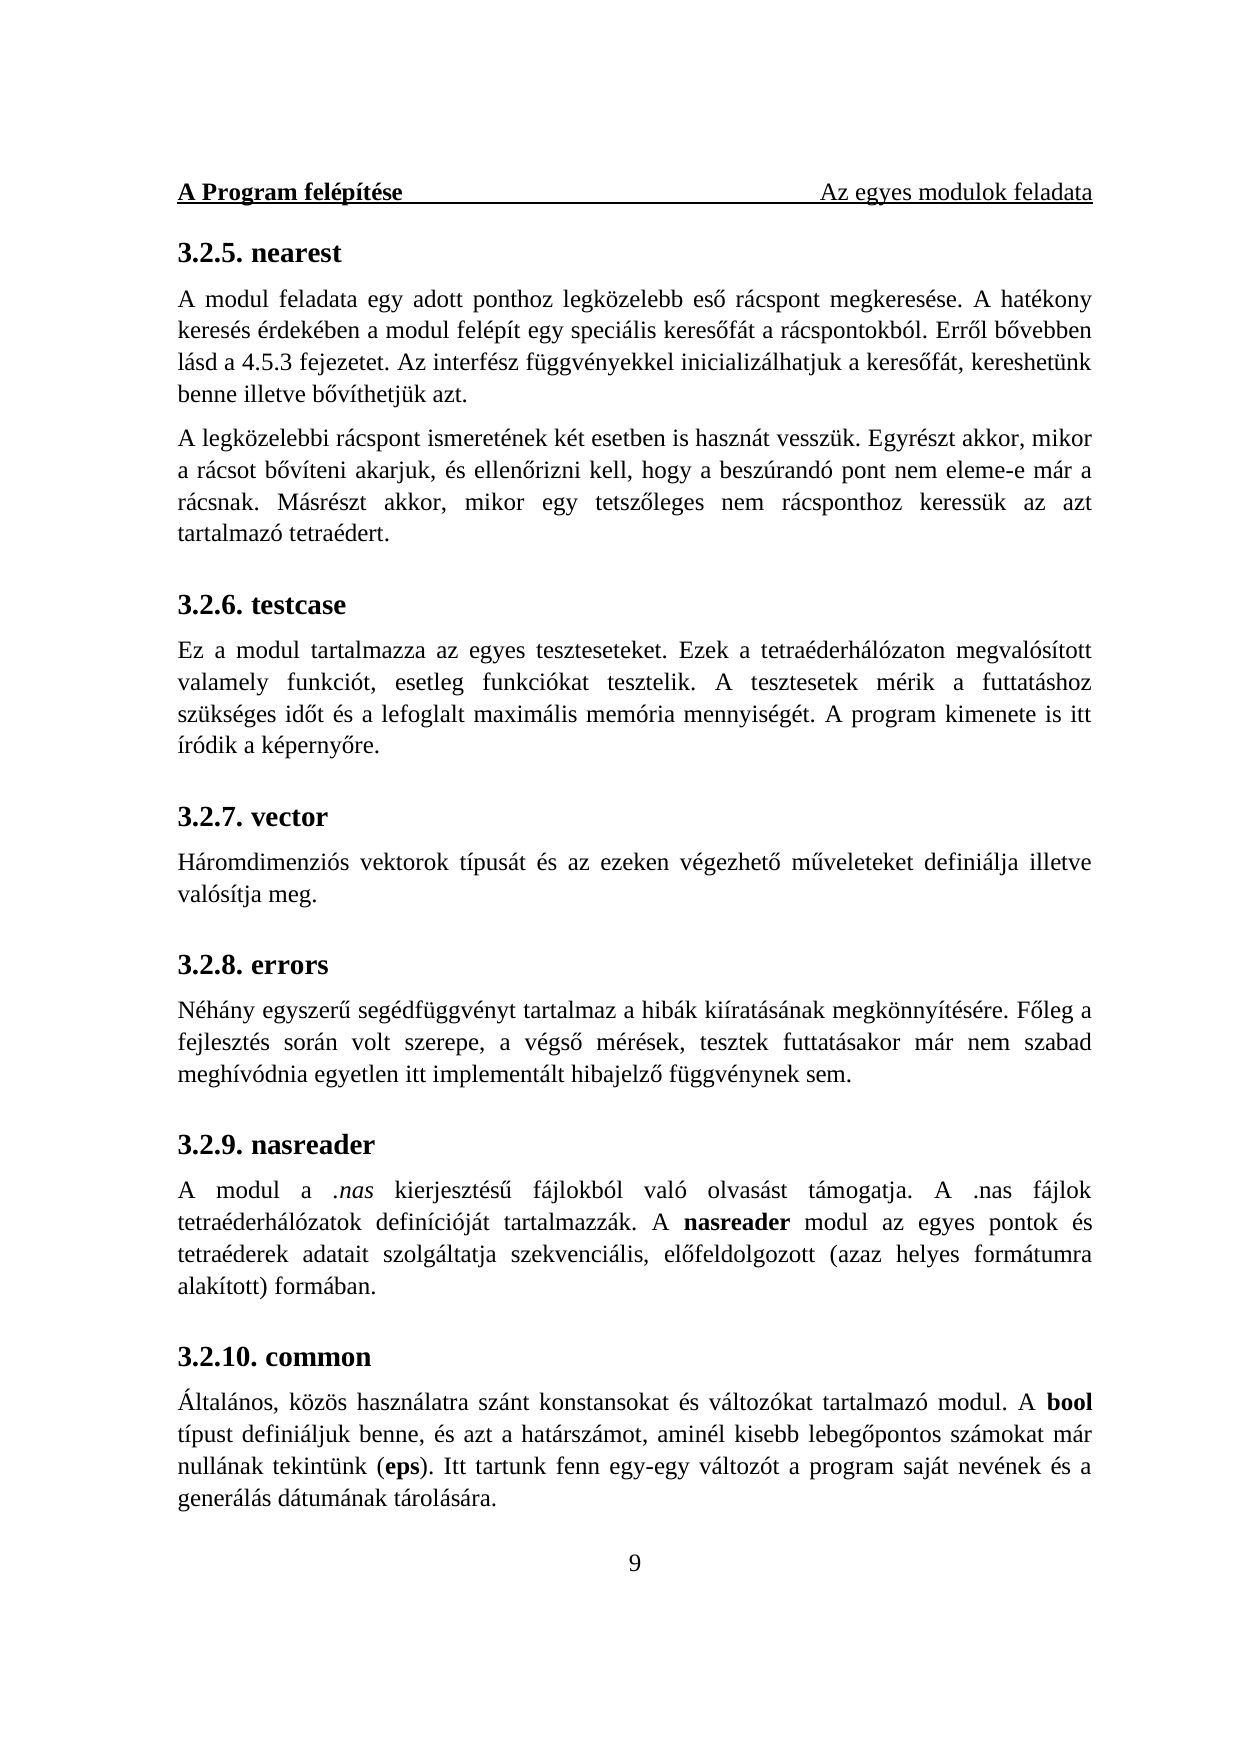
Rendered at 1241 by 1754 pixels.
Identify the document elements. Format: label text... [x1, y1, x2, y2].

text A legközelebbi rácspont ismeretének két esetben is hasznát vesszük. Egyrészt akkor, mikor a rácsot bővíteni akarjuk, és ellenőrizni kell, hogy a beszúrandó pont nem eleme-e már a rácsnak. Másrészt akkor, mikor egy tetszőleges nem rácsponthoz keressük az azt tartalmazó tetraédert. [177, 423, 1093, 547]
subtitle common [177, 1339, 1093, 1373]
text Háromdimenziós vektorok típusát és az ezeken végezhető műveleteket definiálja illetve valósítja meg. [177, 847, 1093, 908]
subtitle nearest [177, 236, 1093, 269]
subtitle testcase [177, 587, 1093, 621]
subtitle nasreader [177, 1127, 1093, 1161]
text Általános, közös használatra szánt konstansokat és változókat tartalmazó modul. A bool típust definiáljuk benne, és azt a határszámot, aminél kisebb lebegőpontos számokat már nullának tekintünk (eps). Itt tartunk fenn egy-egy változót a program saját nevének és a generálás dátumának tárolására. [177, 1387, 1093, 1512]
text Néhány egyszerű segédfüggvényt tartalmaz a hibák kiíratásának megkönnyítésére. Főleg a fejlesztés során volt szerepe, a végső mérések, tesztek futtatásakor már nem szabad meghívódnia egyetlen itt implementált hibajelző függvénynek sem. [177, 995, 1093, 1088]
subtitle errors [177, 947, 1093, 981]
text A modul feladata egy adott ponthoz legközelebb eső rácspont megkeresése. A hatékony keresés érdekében a modul felépít egy speciális keresőfát a rácspontokból. Erről bővebben lásd a 4.5.3. fejezetet. Az interfész függvényekkel inicializálhatjuk a keresőfát, kereshetünk benne illetve bővíthetjük azt. [177, 283, 1093, 408]
text A modul a .nas kierjesztésű fájlokból való olvasást támogatja. A .nas fájlok tetraéderhálózatok definícióját tartalmazzák. A nasreader modul az egyes pontok és tetraéderek adatait szolgáltatja szekvenciális, előfeldolgozott (azaz helyes formátumra alakított) formában. [177, 1175, 1093, 1300]
text Ez a modul tartalmazza az egyes teszteseteket. Ezek a tetraéderhálózaton megvalósított valamely funkciót, esetleg funkciókat tesztelik. A tesztesetek mérik a futtatáshoz szükséges időt és a lefoglalt maximális memória mennyiségét. A program kimenete is itt íródik a képernyőre. [177, 635, 1093, 759]
subtitle vector [177, 799, 1093, 832]
